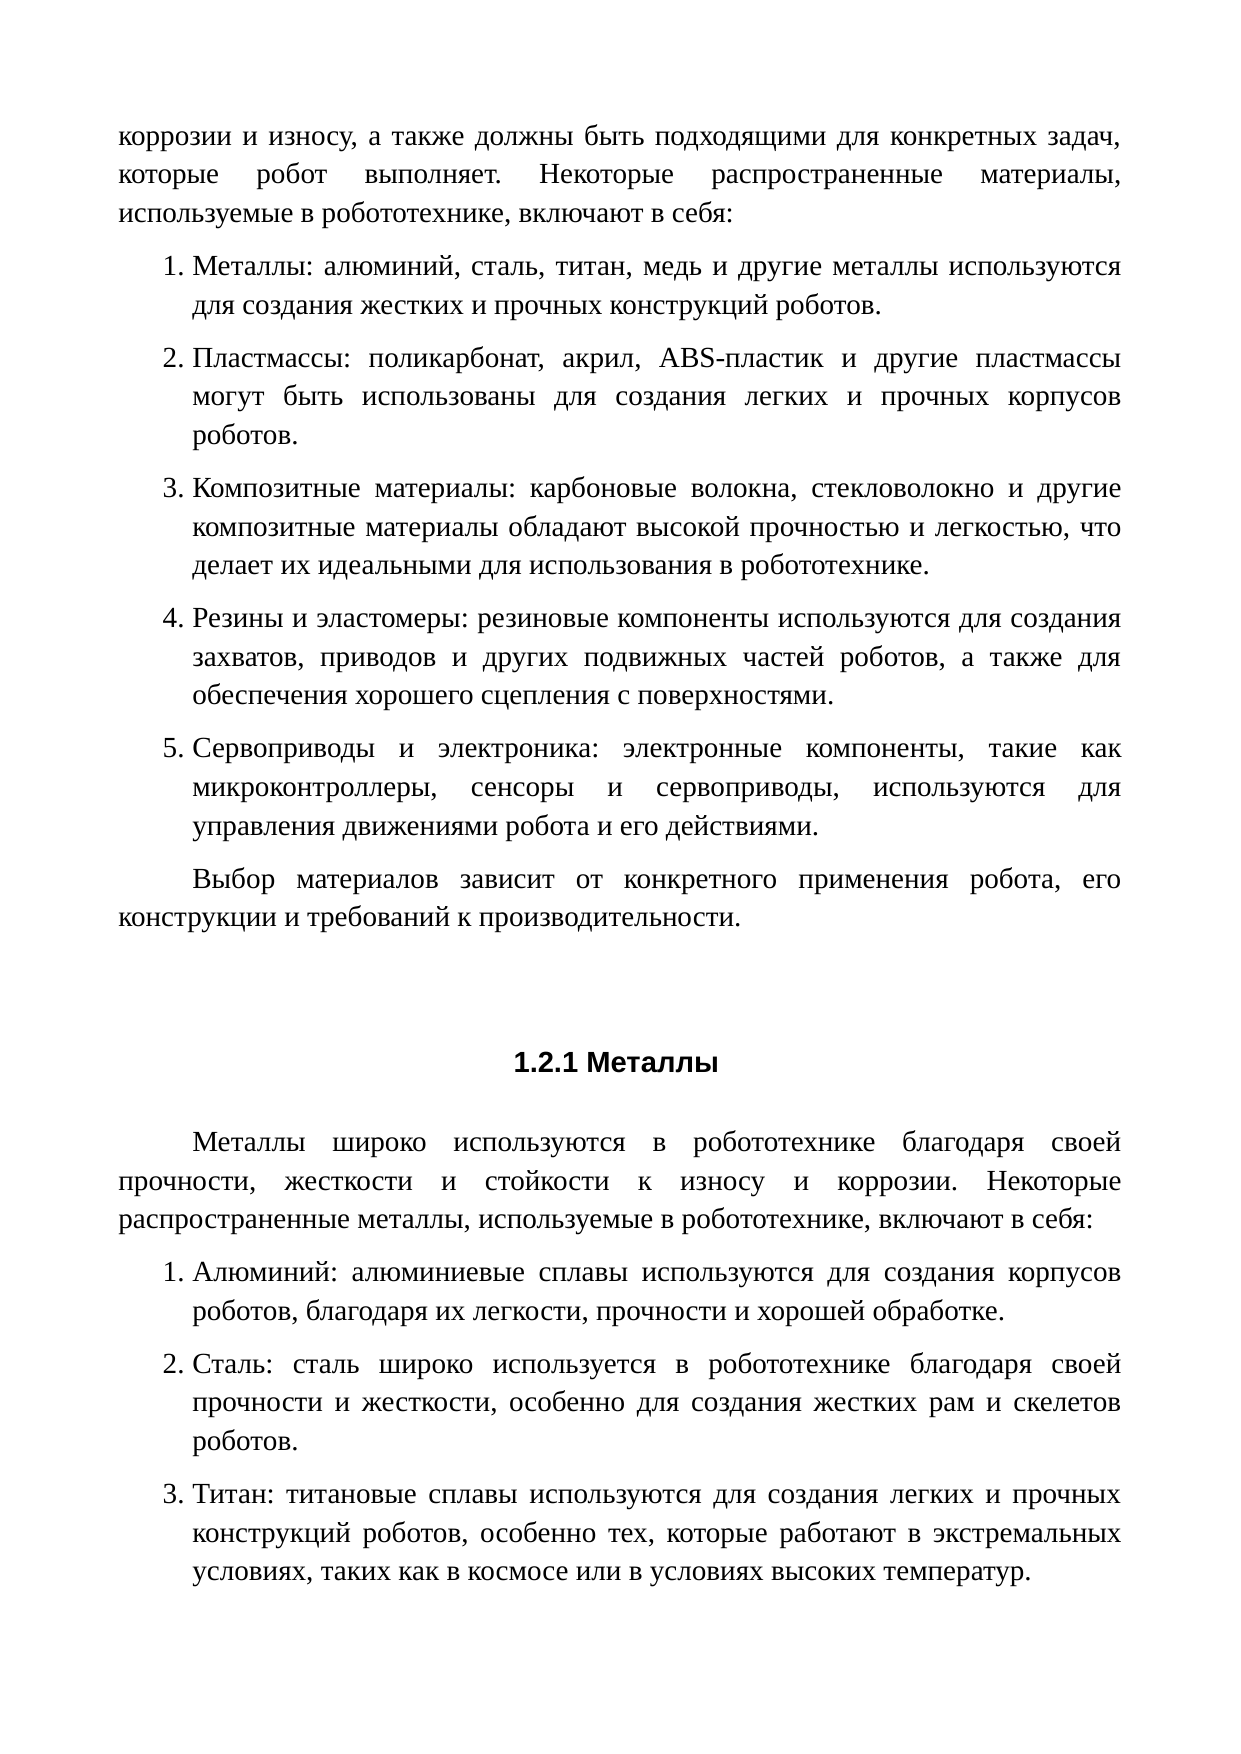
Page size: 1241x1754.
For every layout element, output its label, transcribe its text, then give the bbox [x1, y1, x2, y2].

list Пластмассы: поликарбонат, акрил, ABS-пластик и другие пластмассы могут быть использованы для создания легких и прочных корпусов роботов. [162, 340, 1122, 451]
list Композитные материалы: карбоновые волокна, стекловолокно и другие композитные материалы обладают высокой прочностью и легкостью, что делает их идеальными для использования в робототехнике. [162, 470, 1122, 581]
text Выбор материалов зависит от конкретного применения робота, его конструкции и требований к производительности. [118, 861, 1122, 933]
list Сталь: сталь широко используется в робототехнике благодаря своей прочности и жесткости, особенно для создания жестких рам и скелетов роботов. [162, 1346, 1122, 1457]
list Резины и эластомеры: резиновые компоненты используются для создания захватов, приводов и других подвижных частей роботов, а также для обеспечения хорошего сцепления с поверхностями. [162, 600, 1122, 711]
text коррозии и износу, а также должны быть подходящими для конкретных задач, которые робот выполняет. Некоторые распространенные материалы, используемые в робототехнике, включают в себя: [118, 118, 1122, 229]
list Алюминий: алюминиевые сплавы используются для создания корпусов роботов, благодаря их легкости, прочности и хорошей обработке. [162, 1254, 1122, 1326]
text Металлы широко используются в робототехнике благодаря своей прочности, жесткости и стойкости к износу и коррозии. Некоторые распространенные металлы, используемые в робототехнике, включают в себя: [118, 1124, 1122, 1235]
list Сервоприводы и электроника: электронные компоненты, такие как микроконтроллеры, сенсоры и сервоприводы, используются для управления движениями робота и его действиями. [162, 731, 1122, 841]
list Металлы: алюминий, сталь, титан, медь и другие металлы используются для создания жестких и прочных конструкций роботов. [162, 248, 1122, 320]
list Титан: титановые сплавы используются для создания легких и прочных конструкций роботов, особенно тех, которые работают в экстремальных условиях, таких как в космосе или в условиях высоких температур. [162, 1476, 1122, 1587]
subtitle 1.2.1 Металлы [118, 1044, 1122, 1078]
